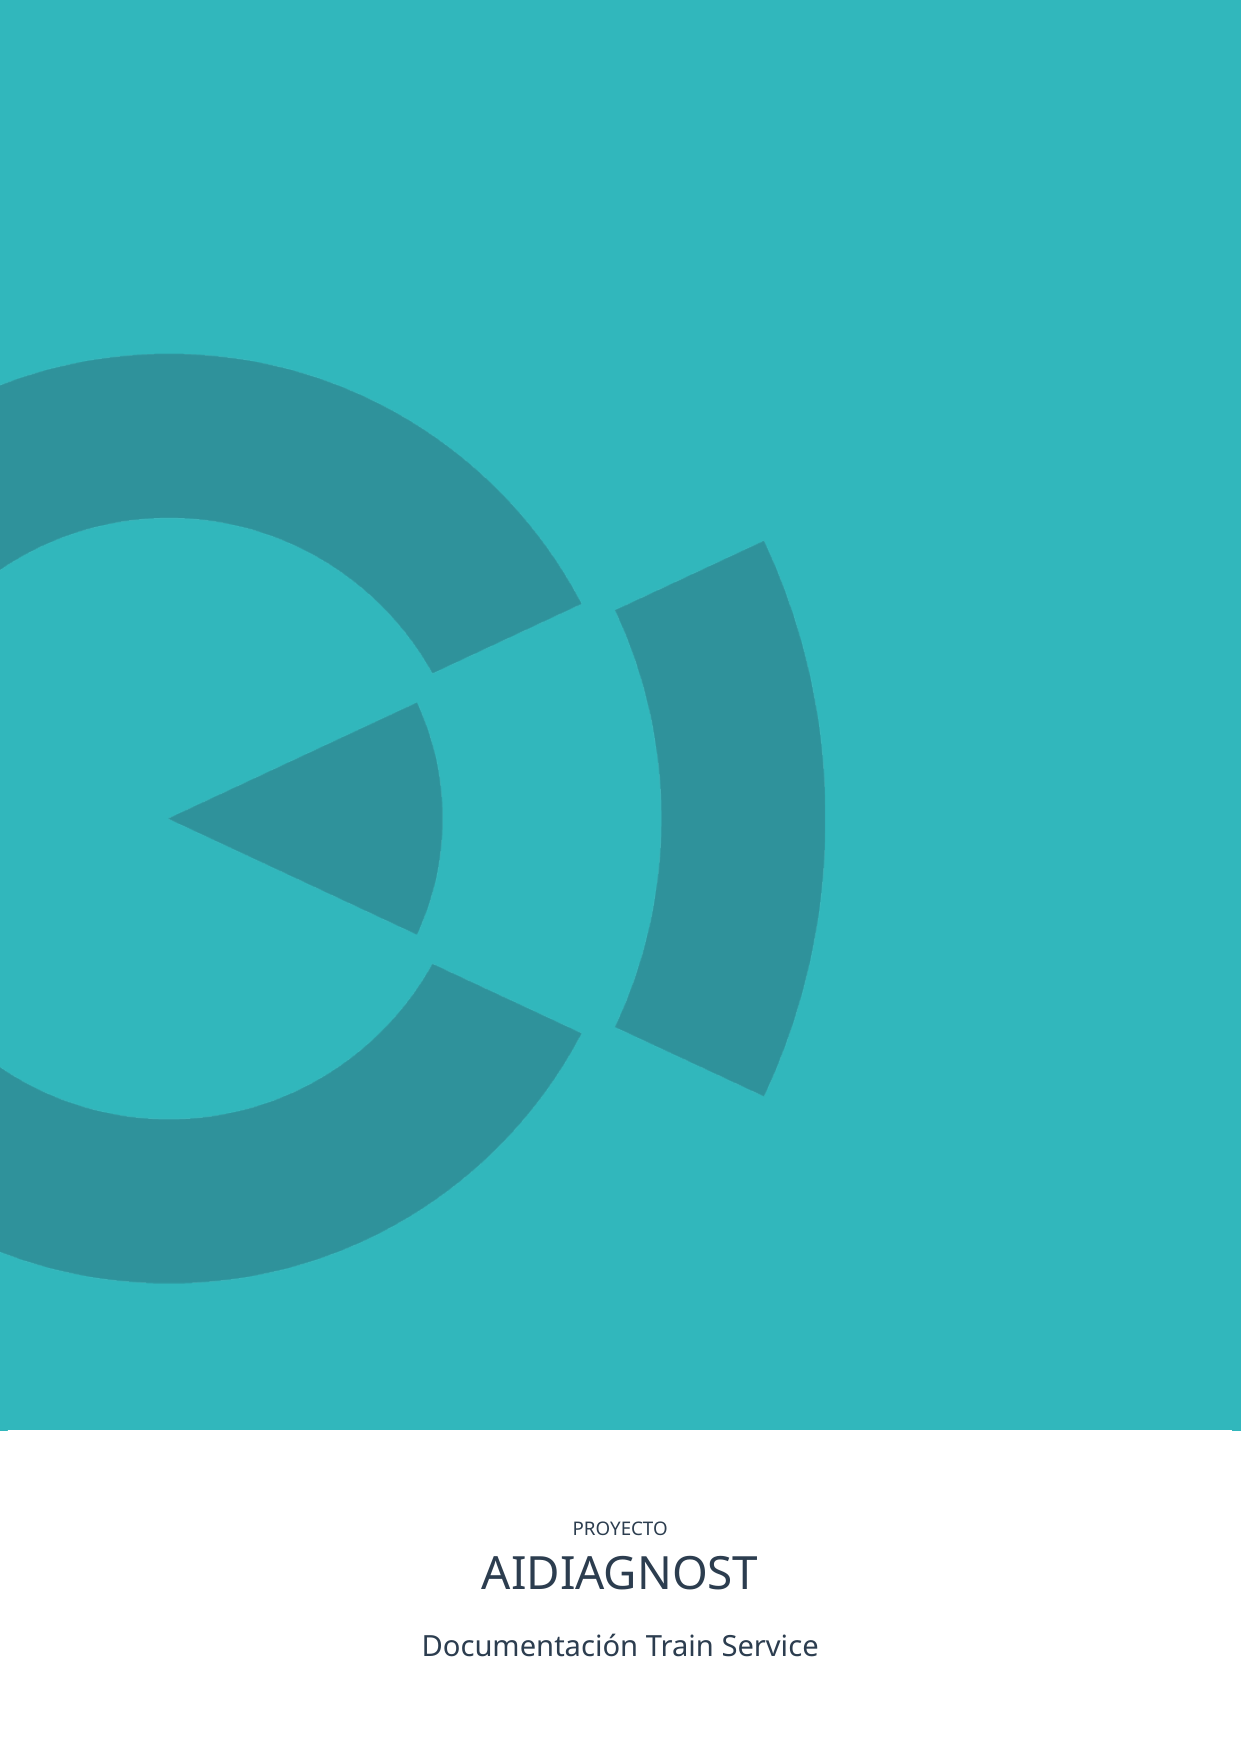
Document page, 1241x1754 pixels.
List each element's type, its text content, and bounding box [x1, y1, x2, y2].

text PROYECTO [23, 1515, 1217, 1541]
text AIDIAGNOST [23, 1541, 1217, 1603]
text Documentación Train Service [23, 1626, 1217, 1665]
picture [0, 353, 826, 1284]
